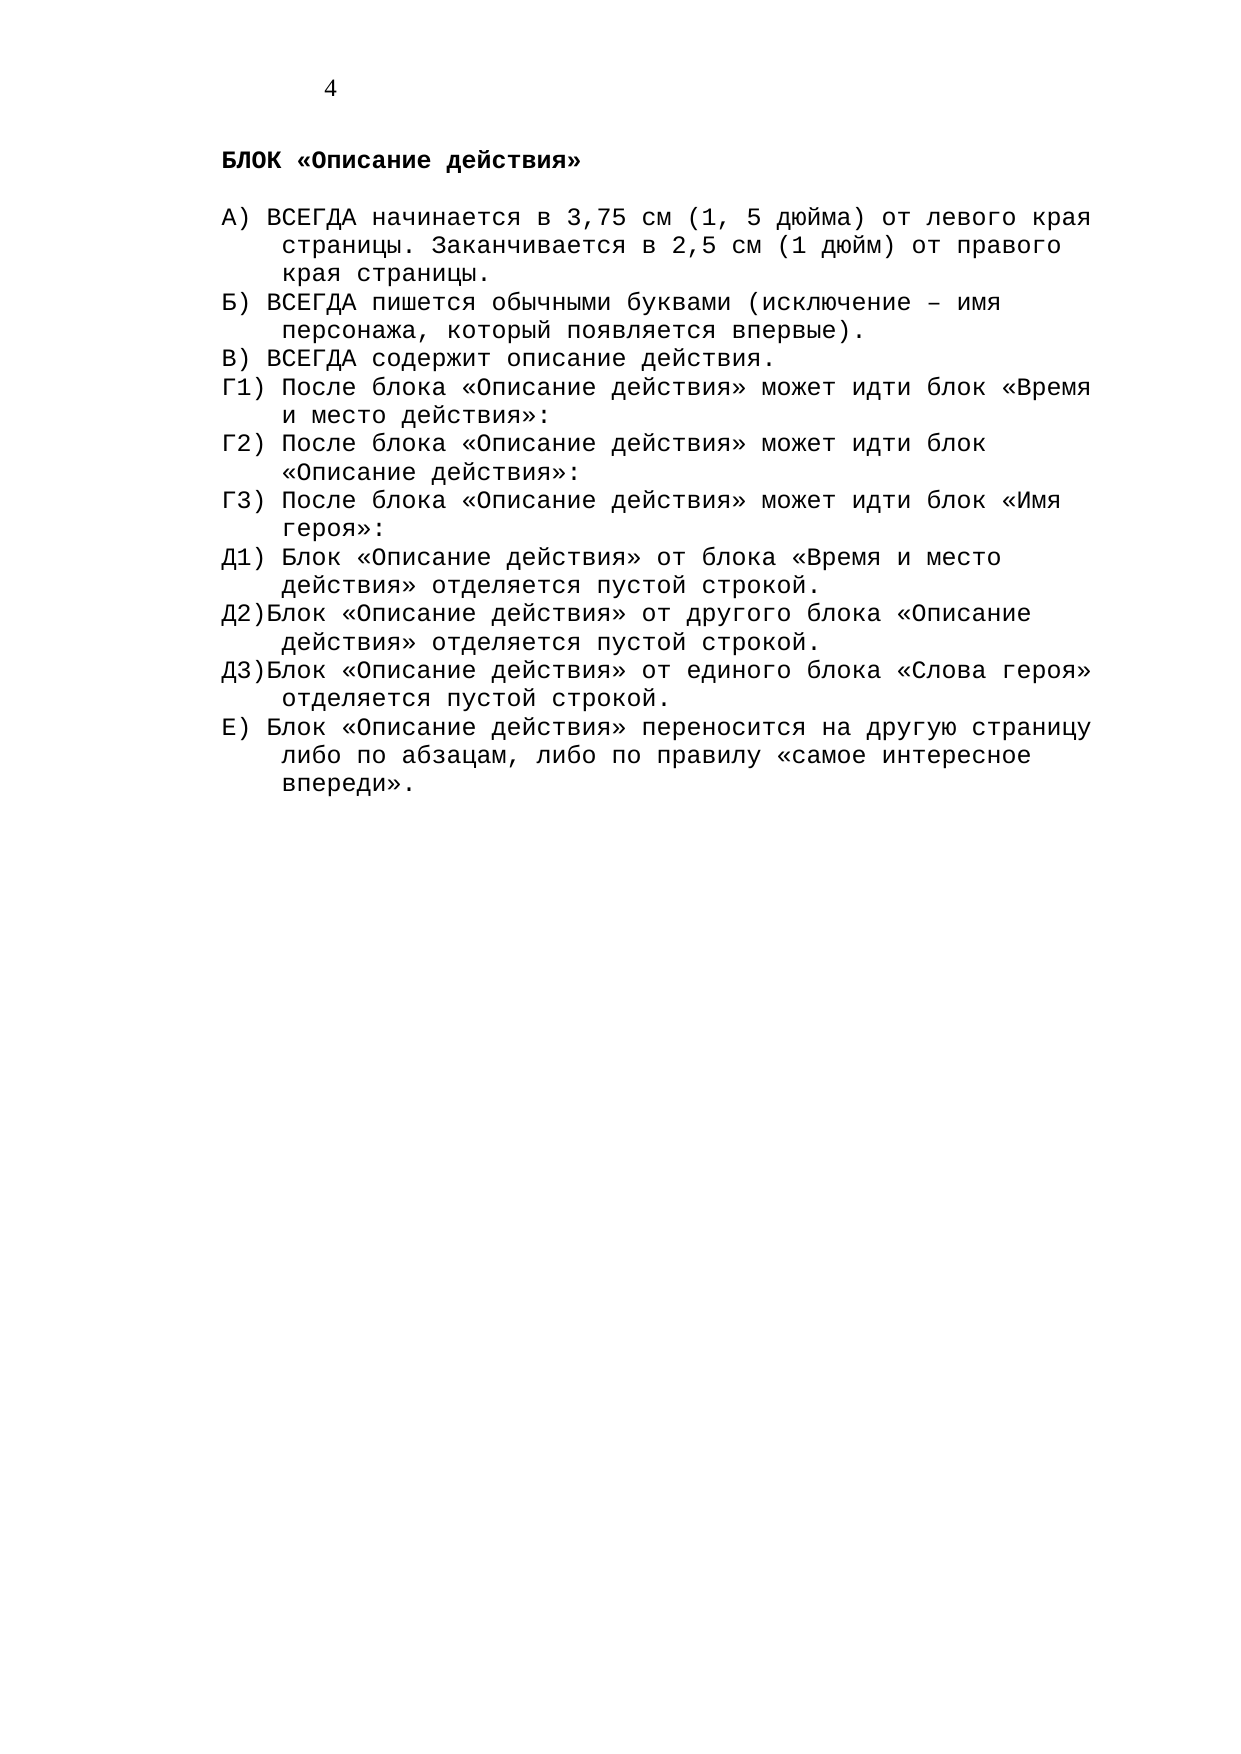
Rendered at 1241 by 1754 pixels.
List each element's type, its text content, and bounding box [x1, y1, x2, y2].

subtitle Д3)Блок «Описание действия» от единого блока «Слова героя» отделяется пустой строкой. [221, 658, 1092, 714]
subtitle Г1) После блока «Описание действия» может идти блок «Время и место действия»: [221, 374, 1092, 431]
subtitle Е) Блок «Описание действия» переносится на другую страницу либо по абзацам, либо по правилу «самое интересное впереди». [221, 714, 1092, 799]
subtitle В) ВСЕГДА содержит описание действия. [221, 346, 1092, 374]
subtitle Б) ВСЕГДА пишется обычными буквами (исключение – имя персонажа, который появляется впервые). [221, 289, 1092, 346]
subtitle БЛОК «Описание действия» [221, 148, 1092, 176]
subtitle Д1) Блок «Описание действия» от блока «Время и место действия» отделяется пустой строкой. [221, 544, 1092, 601]
subtitle Г3) После блока «Описание действия» может идти блок «Имя героя»: [221, 488, 1092, 544]
subtitle А) ВСЕГДА начинается в 3,75 см (1, 5 дюйма) от левого края страницы. Заканчивается в 2,5 см (1 дюйм) от правого края страницы. [221, 204, 1092, 289]
subtitle Д2)Блок «Описание действия» от другого блока «Описание действия» отделяется пустой строкой. [221, 601, 1092, 658]
subtitle Г2) После блока «Описание действия» может идти блок «Описание действия»: [221, 431, 1092, 488]
